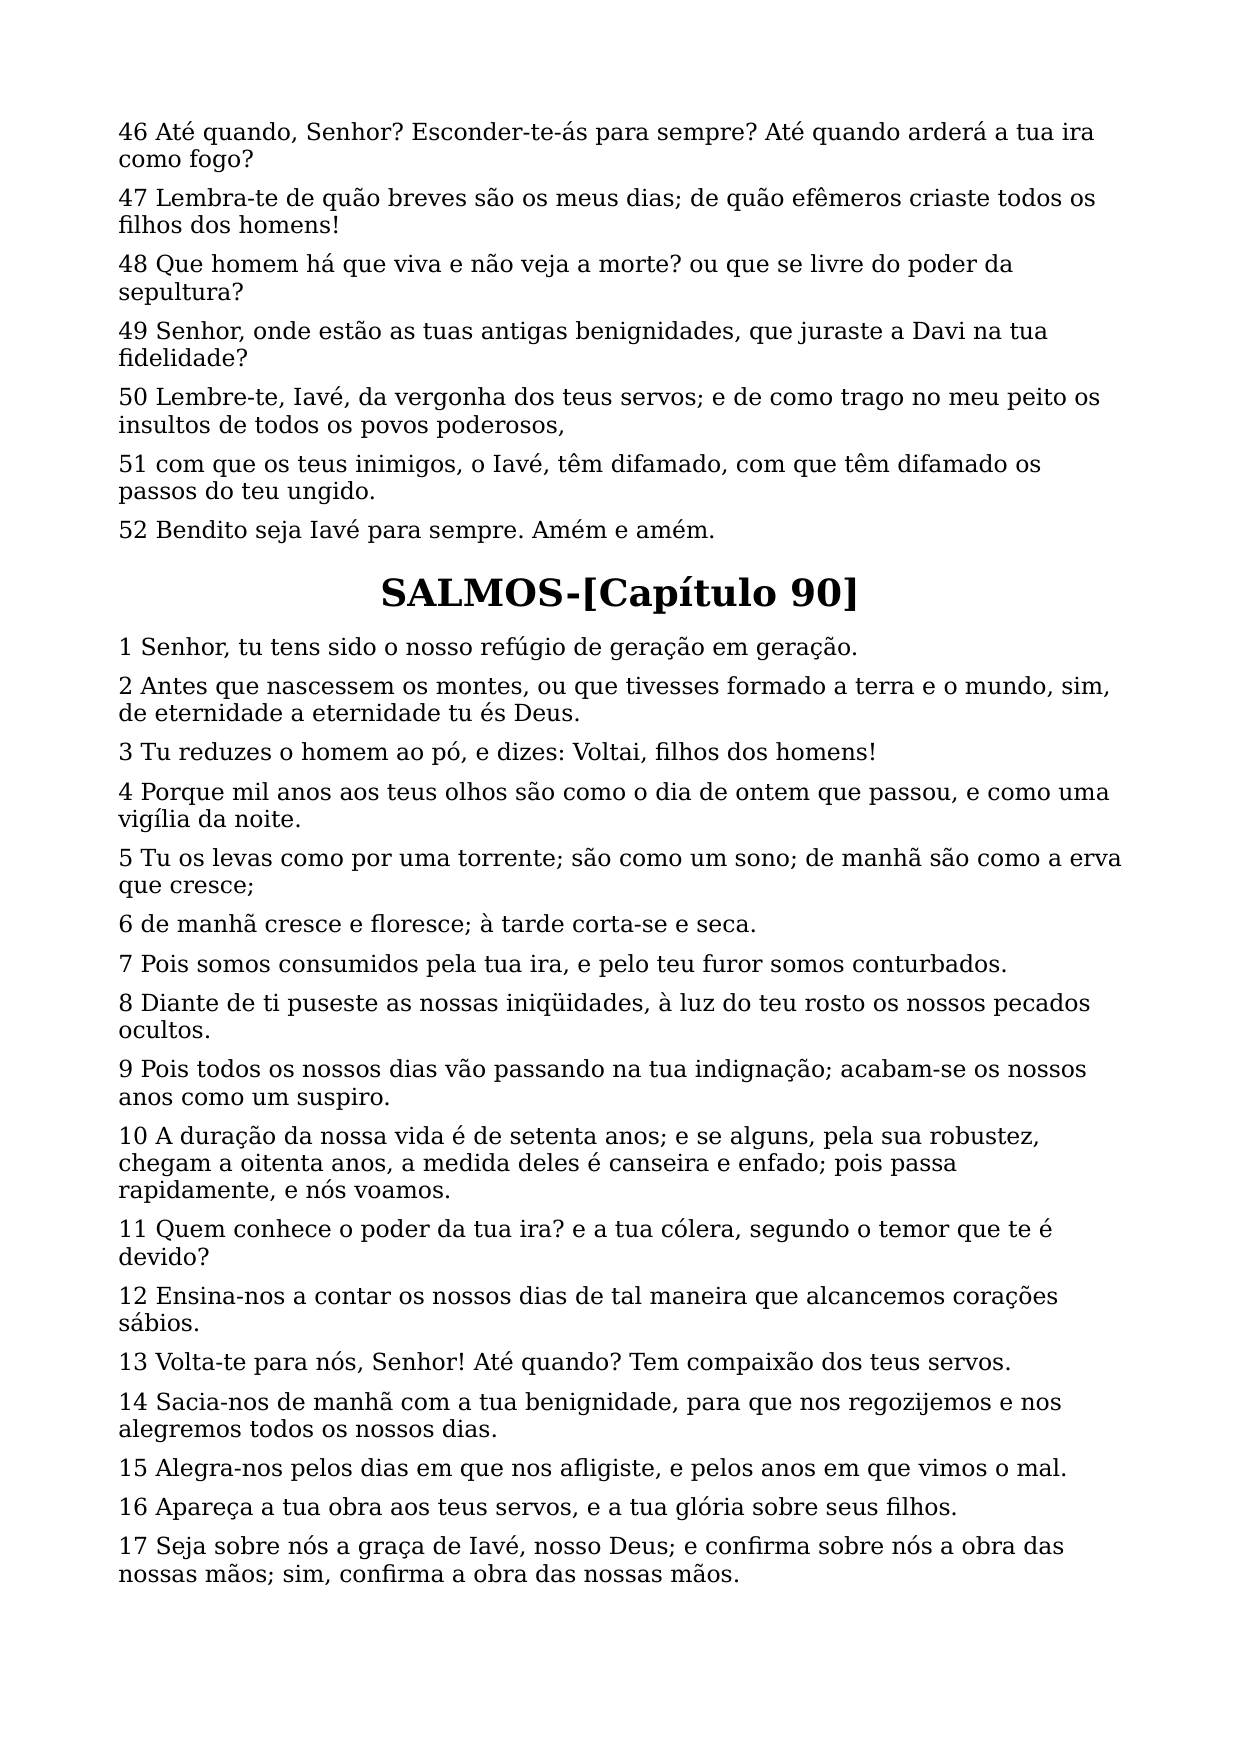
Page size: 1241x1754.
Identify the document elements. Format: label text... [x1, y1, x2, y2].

text 7 Pois somos consumidos pela tua ira, e pelo teu furor somos conturbados. [118, 950, 1122, 978]
text 3 Tu reduzes o homem ao pó, e dizes: Voltai, filhos dos homens! [118, 739, 1122, 766]
text 1 Senhor, tu tens sido o nosso refúgio de geração em geração. [118, 633, 1122, 661]
text 4 Porque mil anos aos teus olhos são como o dia de ontem que passou, e como uma vigília da noite. [118, 778, 1122, 833]
text 5 Tu os levas como por uma torrente; são como um sono; de manhã são como a erva que cresce; [118, 845, 1122, 899]
text 48 Que homem há que viva e não veja a morte? ou que se livre do poder da sepultura? [118, 251, 1122, 306]
text 8 Diante de ti puseste as nossas iniqüidades, à luz do teu rosto os nossos pecados ocultos. [118, 989, 1122, 1044]
text 52 Bendito seja Iavé para sempre. Amém e amém. [118, 517, 1122, 544]
text 12 Ensina-nos a contar os nossos dias de tal maneira que alcancemos corações sábios. [118, 1283, 1122, 1337]
text 13 Volta-te para nós, Senhor! Até quando? Tem compaixão dos teus servos. [118, 1349, 1122, 1376]
text 2 Antes que nascessem os montes, ou que tivesses formado a terra e o mundo, sim, de eternidade a eternidade tu és Deus. [118, 673, 1122, 727]
text 51 com que os teus inimigos, o Iavé, têm difamado, com que têm difamado os passos do teu ungido. [118, 450, 1122, 505]
subtitle SALMOS-[Capítulo 90] [118, 571, 1122, 615]
text 49 Senhor, onde estão as tuas antigas benignidades, que juraste a Davi na tua fidelidade? [118, 317, 1122, 372]
text 9 Pois todos os nossos dias vão passando na tua indignação; acabam-se os nossos anos como um suspiro. [118, 1056, 1122, 1111]
text 15 Alegra-nos pelos dias em que nos afligiste, e pelos anos em que vimos o mal. [118, 1455, 1122, 1482]
text 16 Apareça a tua obra aos teus servos, e a tua glória sobre seus filhos. [118, 1494, 1122, 1521]
text 47 Lembra-te de quão breves são os meus dias; de quão efêmeros criaste todos os filhos dos homens! [118, 184, 1122, 239]
text 11 Quem conhece o poder da tua ira? e a tua cólera, segundo o temor que te é devido? [118, 1216, 1122, 1271]
text 17 Seja sobre nós a graça de Iavé, nosso Deus; e confirma sobre nós a obra das nossas mãos; sim, confirma a obra das nossas mãos. [118, 1533, 1122, 1588]
text 50 Lembre-te, Iavé, da vergonha dos teus servos; e de como trago no meu peito os insultos de todos os povos poderosos, [118, 384, 1122, 438]
text 10 A duração da nossa vida é de setenta anos; e se alguns, pela sua robustez, chegam a oitenta anos, a medida deles é canseira e enfado; pois passa rapidamente, e nós voamos. [118, 1122, 1122, 1204]
text 46 Até quando, Senhor? Esconder-te-ás para sempre? Até quando arderá a tua ira como fogo? [118, 118, 1122, 173]
text 14 Sacia-nos de manhã com a tua benignidade, para que nos regozijemos e nos alegremos todos os nossos dias. [118, 1388, 1122, 1443]
text 6 de manhã cresce e floresce; à tarde corta-se e seca. [118, 911, 1122, 938]
